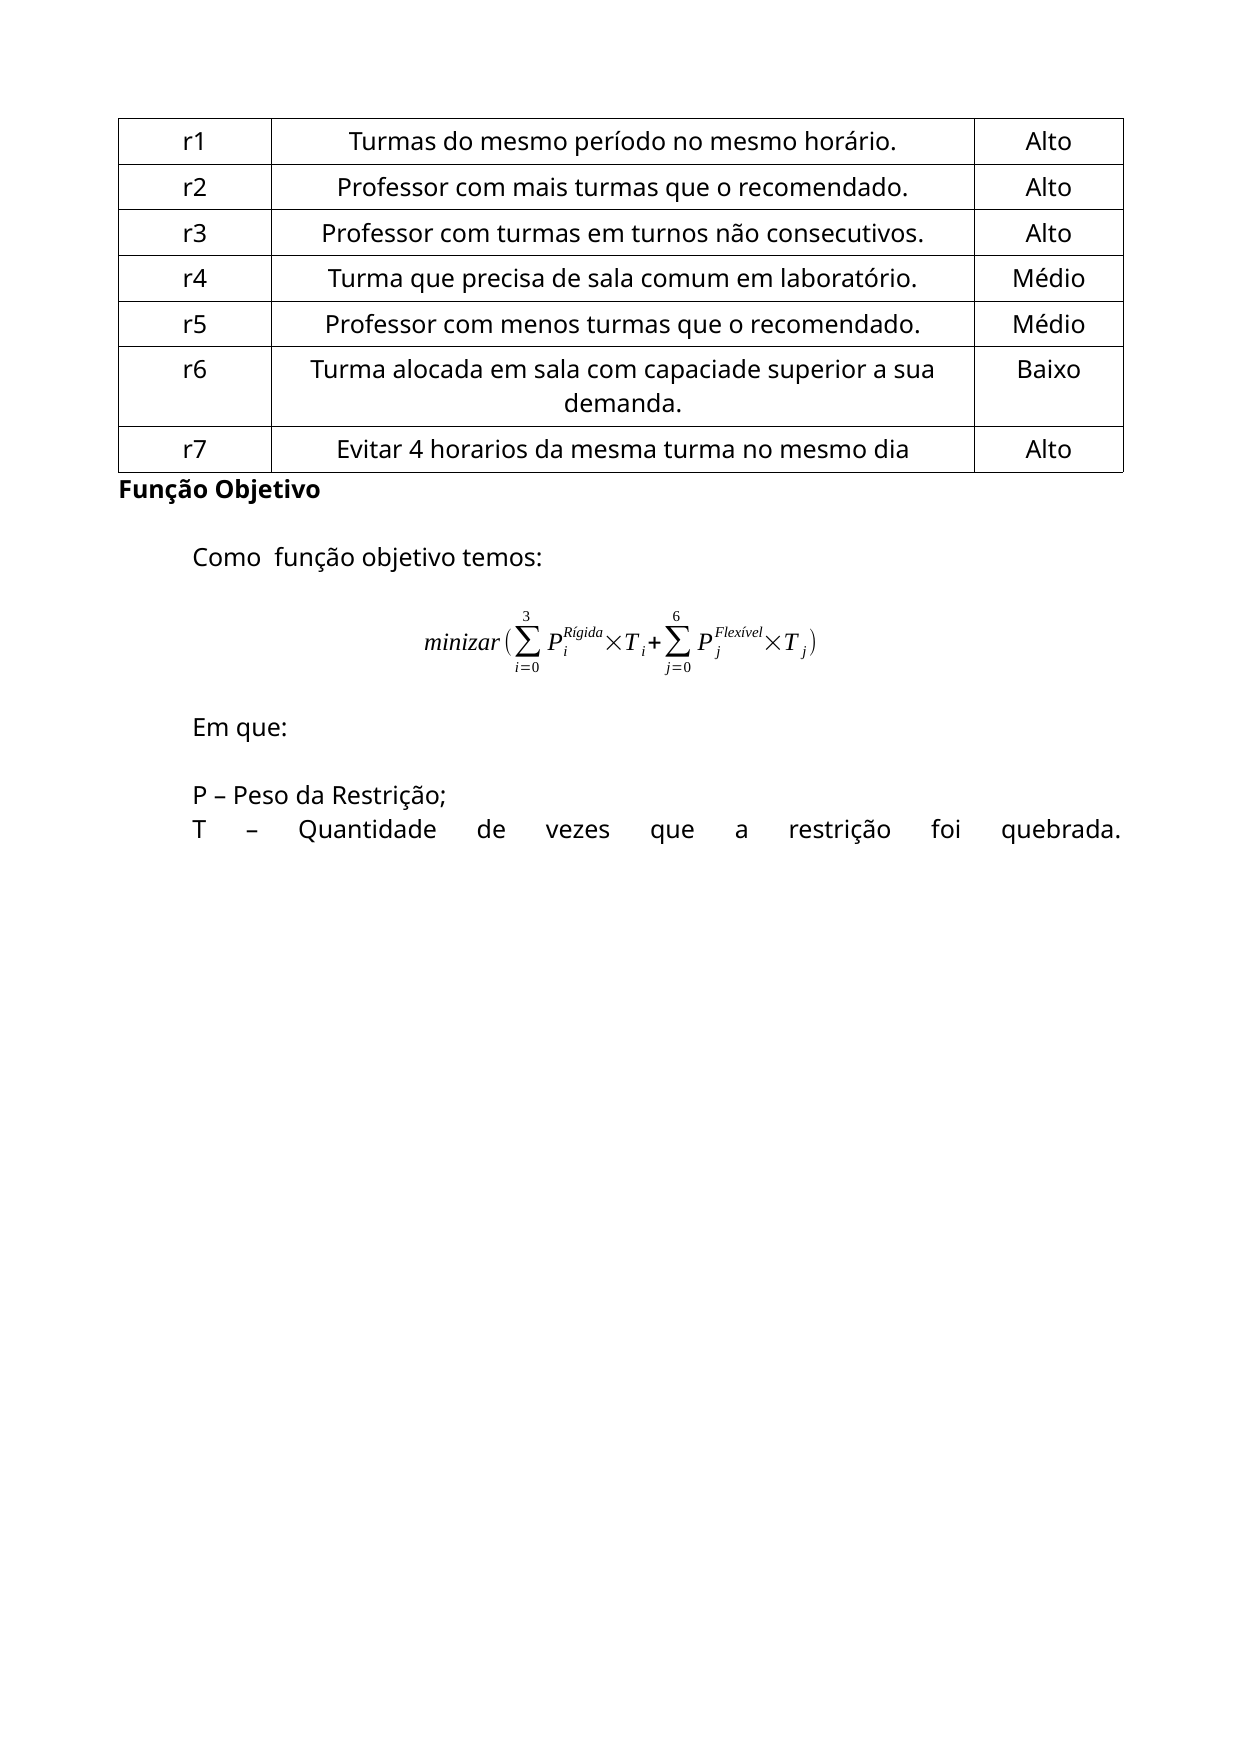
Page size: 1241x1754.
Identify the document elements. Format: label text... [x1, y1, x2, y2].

text T – Quantidade de vezes que a restrição foi quebrada. [118, 811, 1122, 879]
table_cell Alto [975, 119, 1123, 164]
text Função Objetivo [118, 473, 1122, 506]
text P – Peso da Restrição; [118, 777, 1122, 811]
table_cell Médio [975, 302, 1123, 346]
text Em que: [118, 709, 1122, 743]
text Como função objetivo temos: [118, 540, 1122, 574]
table_cell r2 [119, 165, 271, 209]
table_cell Professor com menos turmas que o recomendado. [272, 302, 974, 346]
table_cell Turma alocada em sala com capaciade superior a sua demanda. [272, 347, 974, 426]
table_cell Evitar 4 horarios da mesma turma no mesmo dia [272, 427, 974, 472]
table_cell Baixo [975, 347, 1123, 426]
table_cell Alto [975, 165, 1123, 209]
table_cell r7 [119, 427, 271, 472]
table_cell r6 [119, 347, 271, 426]
table_cell r4 [119, 256, 271, 301]
table_cell Turmas do mesmo período no mesmo horário. [272, 119, 974, 164]
table_cell Professor com mais turmas que o recomendado. [272, 165, 974, 209]
table_cell r5 [119, 302, 271, 346]
table_cell r1 [119, 119, 271, 164]
table_cell Professor com turmas em turnos não consecutivos. [272, 210, 974, 255]
table_cell Médio [975, 256, 1123, 301]
table_cell Alto [975, 210, 1123, 255]
table_cell Alto [975, 427, 1123, 472]
table_cell r3 [119, 210, 271, 255]
table_cell Turma que precisa de sala comum em laboratório. [272, 256, 974, 301]
